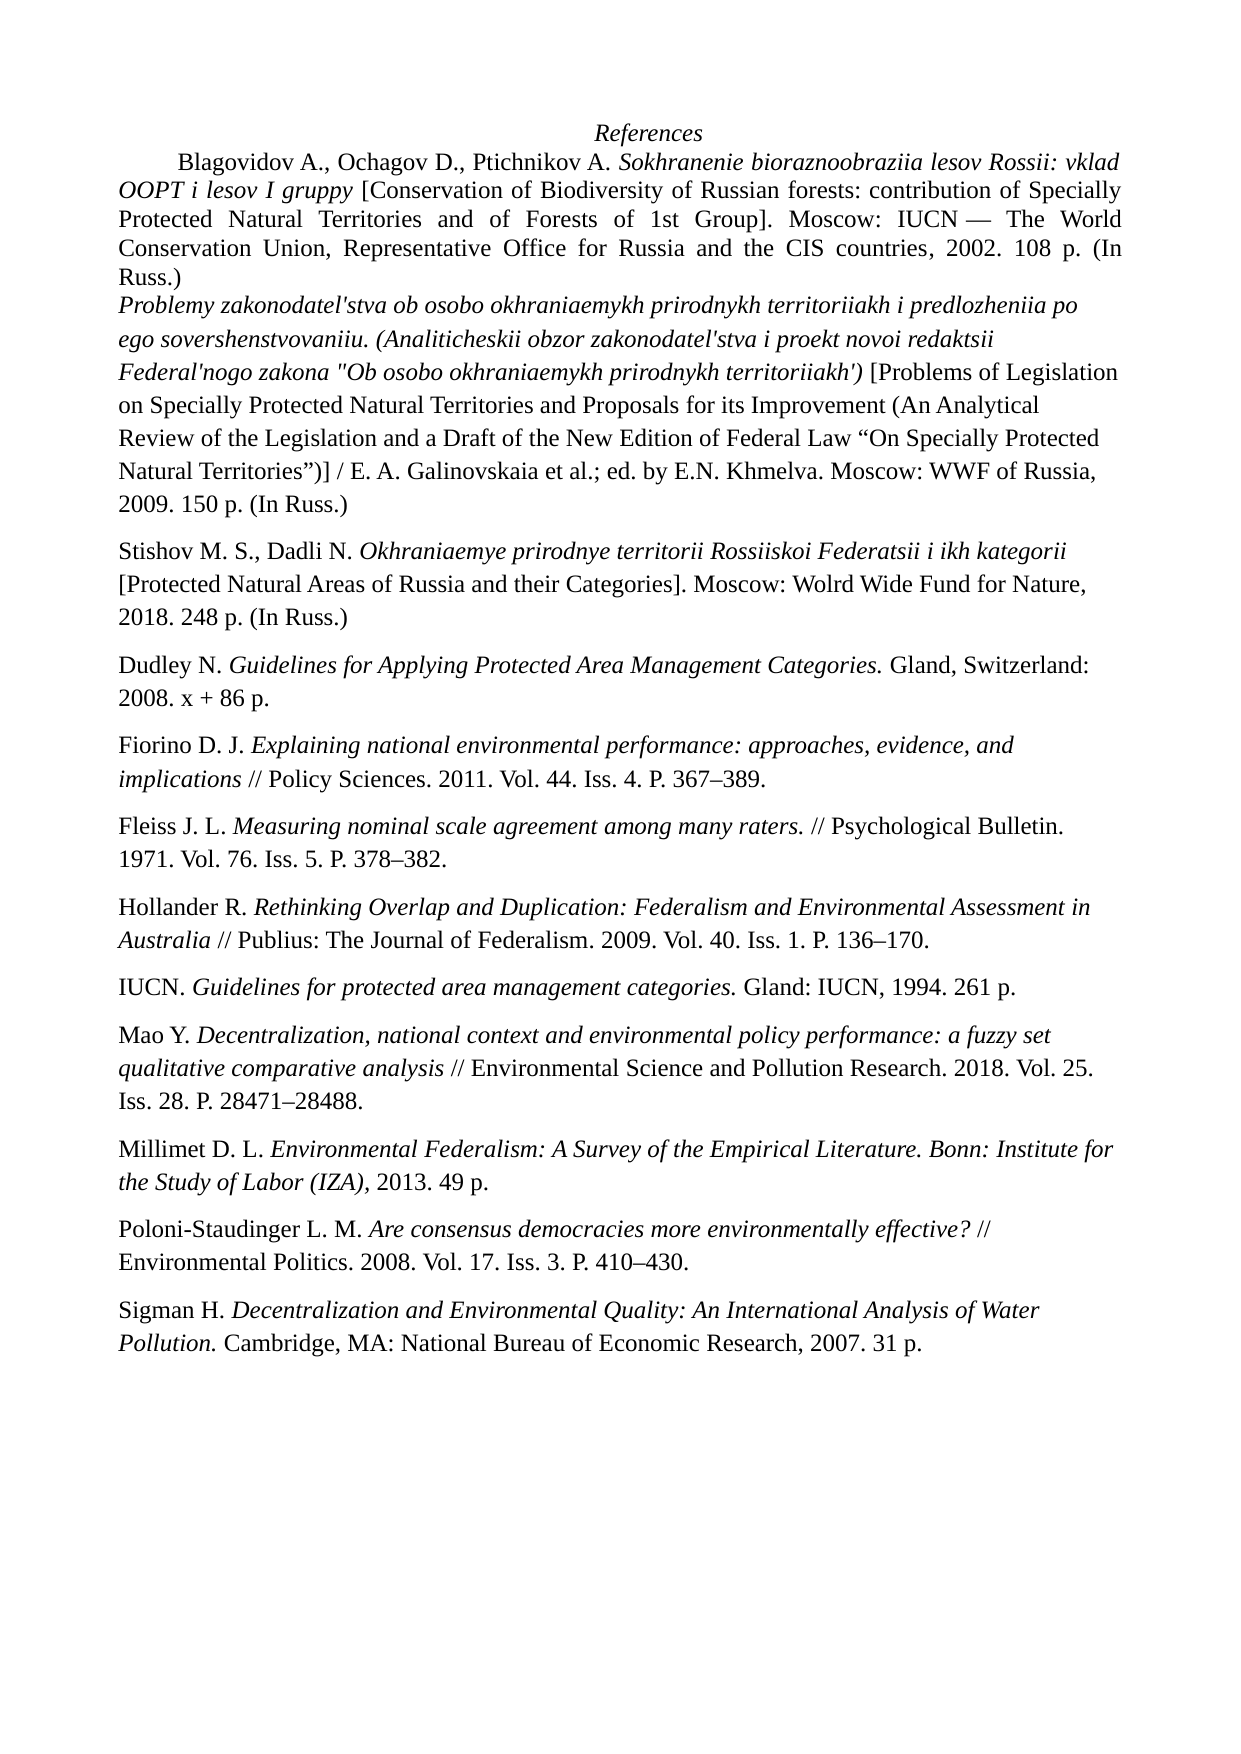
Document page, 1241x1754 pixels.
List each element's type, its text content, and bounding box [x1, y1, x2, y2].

text IUCN. Guidelines for protected area management categories. Gland: IUCN, 1994. 261 p. [118, 972, 1122, 1001]
text Dudley N. Guidelines for Applying Protected Area Management Categories. Gland, Switzerland: 2008. x + 86 p. [118, 650, 1122, 712]
text Fleiss J. L. Measuring nominal scale agreement among many raters. // Psychological Bulletin. 1971. Vol. 76. Iss. 5. P. 378–382. [118, 811, 1122, 873]
text References [118, 118, 1122, 147]
text Sigman H. Decentralization and Environmental Quality: An International Analysis of Water Pollution. Cambridge, MA: National Bureau of Economic Research, 2007. 31 p. [118, 1295, 1122, 1357]
text Problemy zakonodatel'stva ob osobo okhraniaemykh prirodnykh territoriiakh i predlozheniia po ego sovershenstvovaniiu. (Analiticheskii obzor zakonodatel'stva i proekt novoi redaktsii Federal'nogo zakona "Ob osobo okhraniaemykh prirodnykh territoriiakh') [Problems of Legislation on Specially Protected Natural Territories and Proposals for its Improvement (An Analytical Review of the Legislation and a Draft of the New Edition of Federal Law “On Specially Protected Natural Territories”)] / E. A. Galinovskaia et al.; ed. by E.N. Khmelva. Moscow: WWF of Russia, 2009. 150 p. (In Russ.) [118, 291, 1122, 517]
text Blagovidov A., Ochagov D., Ptichnikov A. Sokhranenie bioraznoobraziia lesov Rossii: vklad OOPT i lesov I gruppy [Conservation of Biodiversity of Russian forests: contribution of Specially Protected Natural Territories and of Forests of 1st Group]. Moscow: IUCN — The World Conservation Union, Representative Office for Russia and the CIS countries, 2002. 108 p. (In Russ.) [118, 147, 1122, 291]
text Stishov M. S., Dadli N. Okhraniaemye prirodnye territorii Rossiiskoi Federatsii i ikh kategorii [Protected Natural Areas of Russia and their Categories]. Moscow: Wolrd Wide Fund for Nature, 2018. 248 p. (In Russ.) [118, 536, 1122, 631]
text Hollander R. Rethinking Overlap and Duplication: Federalism and Environmental Assessment in Australia // Publius: The Journal of Federalism. 2009. Vol. 40. Iss. 1. P. 136–170. [118, 892, 1122, 954]
text Fiorino D. J. Explaining national environmental performance: approaches, evidence, and implications // Policy Sciences. 2011. Vol. 44. Iss. 4. P. 367–389. [118, 731, 1122, 792]
text Poloni-Staudinger L. M. Are consensus democracies more environmentally effective? // Environmental Politics. 2008. Vol. 17. Iss. 3. P. 410–430. [118, 1214, 1122, 1276]
text Millimet D. L. Environmental Federalism: A Survey of the Empirical Literature. Bonn: Institute for the Study of Labor (IZA), 2013. 49 p. [118, 1134, 1122, 1196]
text Mao Y. Decentralization, national context and environmental policy performance: a fuzzy set qualitative comparative analysis // Environmental Science and Pollution Research. 2018. Vol. 25. Iss. 28. P. 28471–28488. [118, 1020, 1122, 1115]
